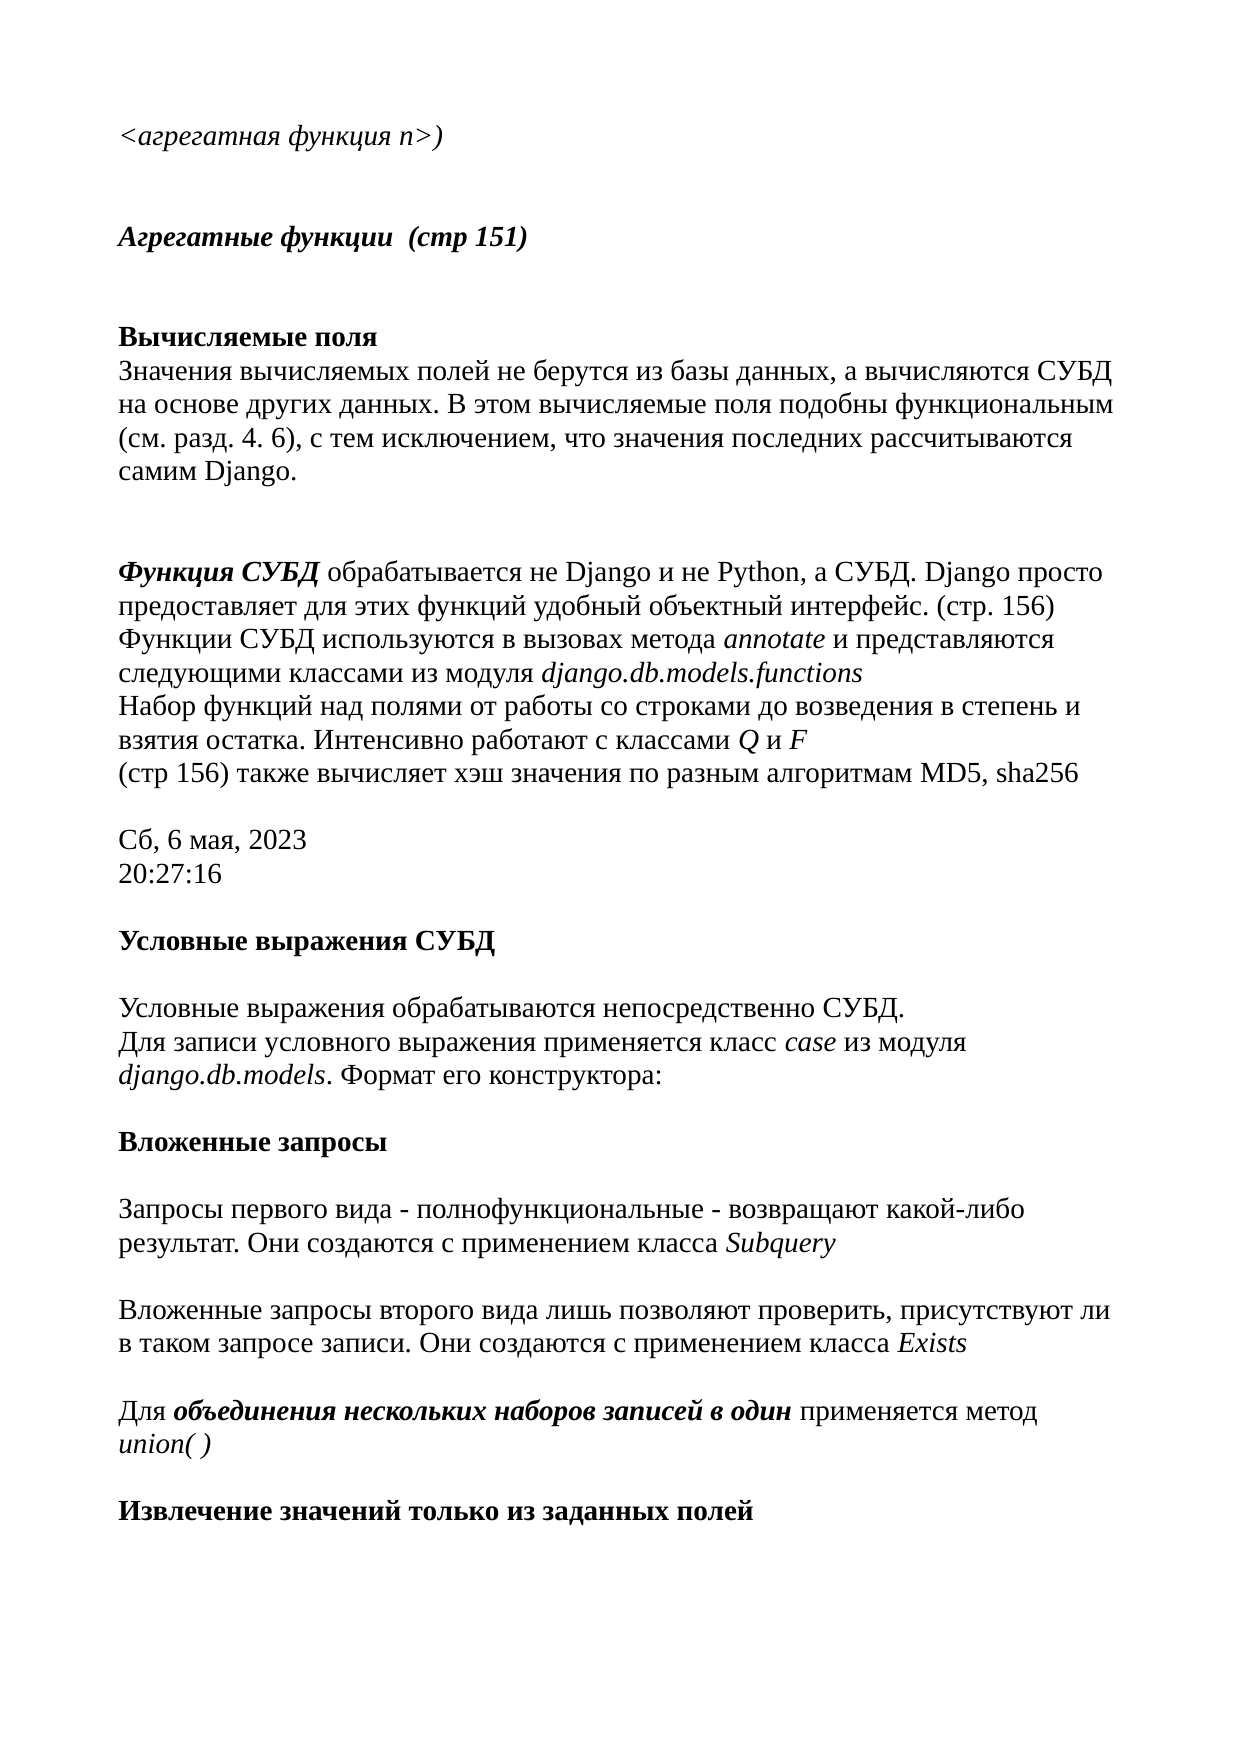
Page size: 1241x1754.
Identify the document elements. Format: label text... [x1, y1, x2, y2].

text (см. разд. 4. 6), с тем исключением, что значения последних рассчитываются самим Django. [118, 420, 1122, 487]
text Сб, 6 мая, 2023 [118, 822, 1122, 856]
text Вложенные запросы [118, 1124, 1122, 1158]
text Запросы первого вида - полнофункциональные - возвращают какой-либо результат. Они создаются с применением класса Subquery [118, 1191, 1122, 1258]
text Вложенные запросы второго вида лишь позволяют проверить, присутствуют ли в таком запросе записи. Они создаются с применением класса Exists [118, 1292, 1122, 1359]
text Для объединения нескольких наборов записей в один применяется метод [118, 1393, 1122, 1426]
text 20:27:16 [118, 856, 1122, 889]
text Для записи условного выражения применяется класс case из модуля django.db.models. Формат его конструктора: [118, 1024, 1122, 1091]
text Вычисляемые поля [118, 319, 1122, 353]
text Условные выражения СУБД [118, 923, 1122, 957]
text Функции СУБД используются в вызовах метода annotate и представляются следующими классами из модуля django.db.models.functions [118, 621, 1122, 688]
text Агрегатные функции (стр 151) [118, 219, 1122, 252]
text Функция СУБД обрабатывается не Django и не Python, а СУБД. Django просто предоставляет для этих функций удобный объектный интерфейс. (стр. 156) [118, 554, 1122, 621]
text <aгpeгaтнaя функция n>) [118, 118, 1122, 152]
text Условные выражения обрабатываются непосредственно СУБД. [118, 990, 1122, 1024]
text (стр 156) также вычисляет хэш значения по разным алгоритмам MD5, sha256 [118, 755, 1122, 789]
text Извлечение значений только из заданных полей [118, 1493, 1122, 1527]
text Значения вычисляемых полей не берутся из базы данных, а вычисляются СУБД на основе других данных. В этом вычисляемые поля подобны функциональным [118, 353, 1122, 420]
text Набор функций над полями от работы со строками до возведения в степень и взятия остатка. Интенсивно работают с классами Q и F [118, 688, 1122, 755]
text union( ) [118, 1426, 1122, 1460]
